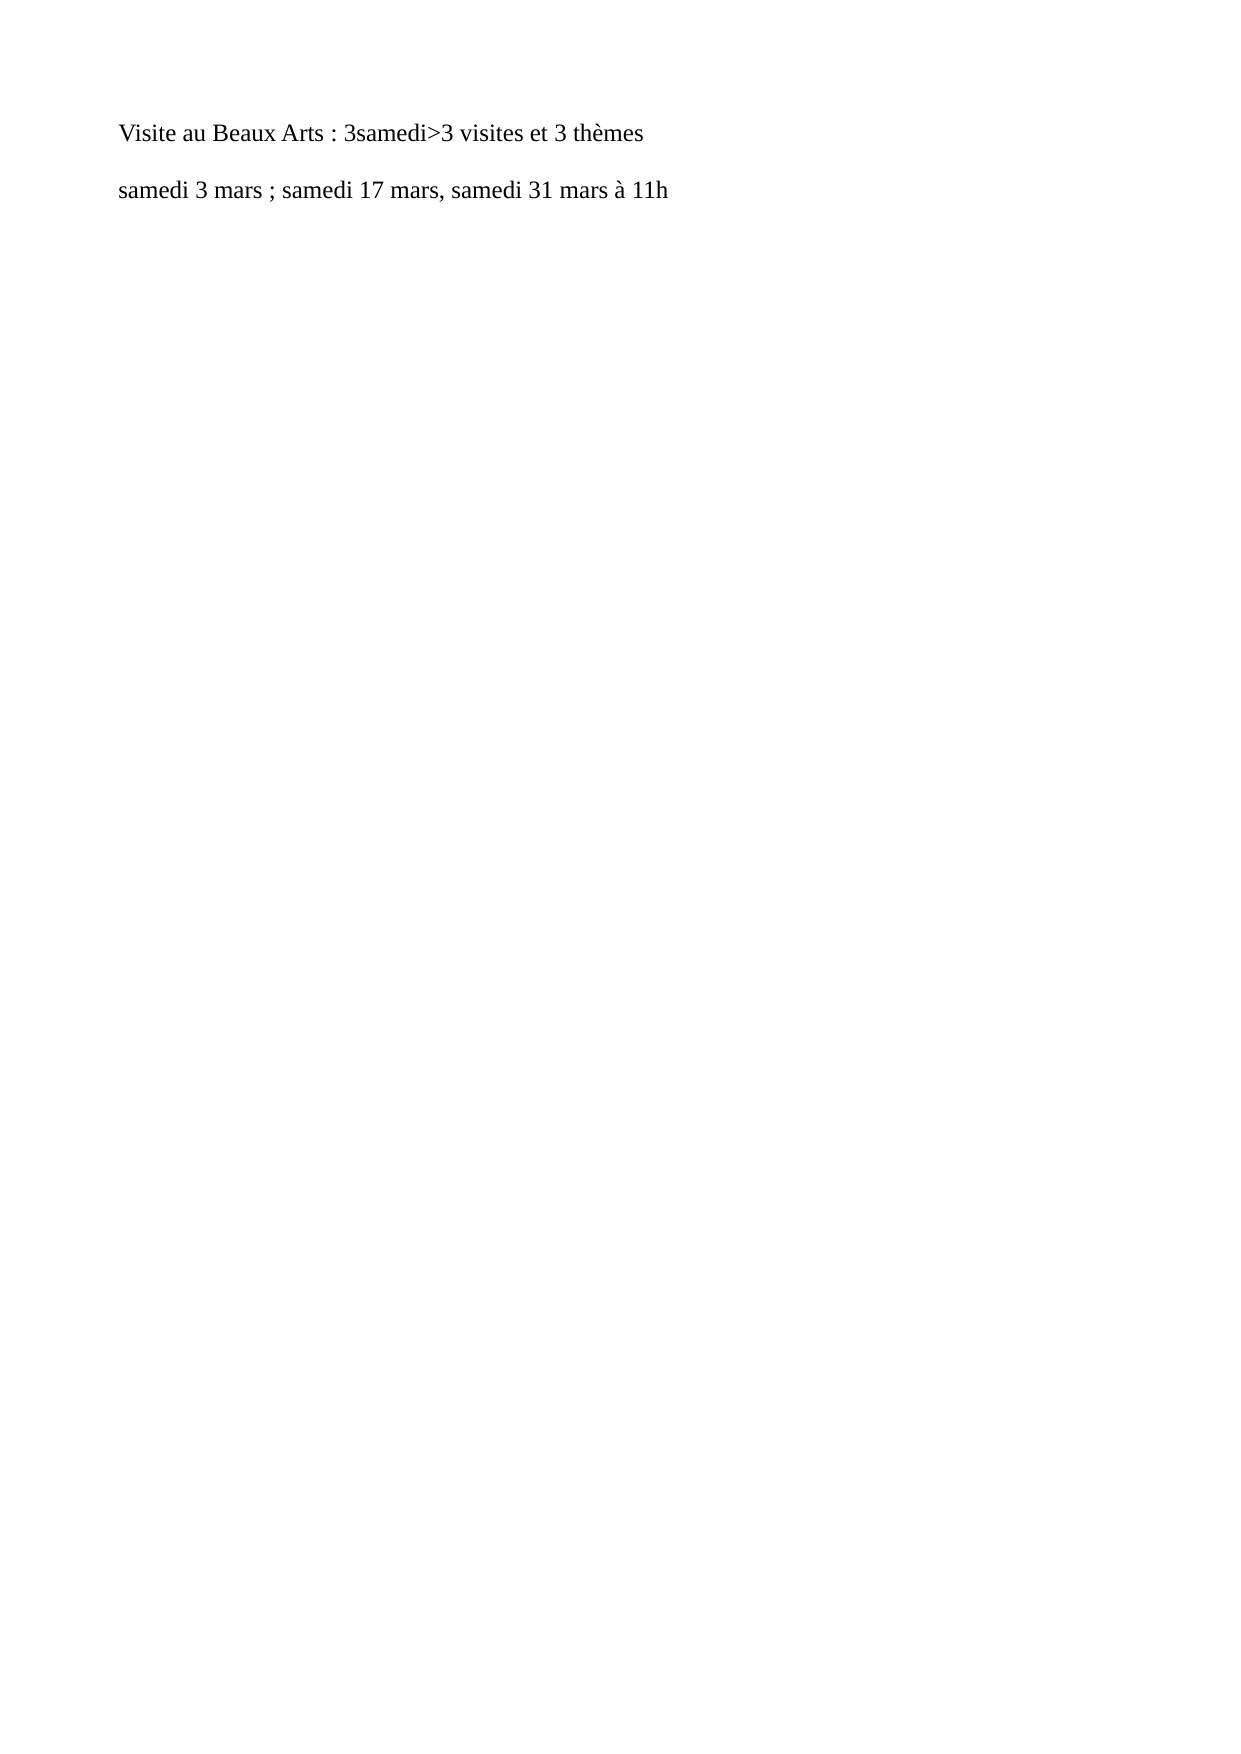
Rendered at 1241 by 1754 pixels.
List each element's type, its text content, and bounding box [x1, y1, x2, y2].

text Visite au Beaux Arts : 3samedi>3 visites et 3 thèmes [118, 118, 1122, 147]
text samedi 3 mars ; samedi 17 mars, samedi 31 mars à 11h [118, 176, 1122, 204]
